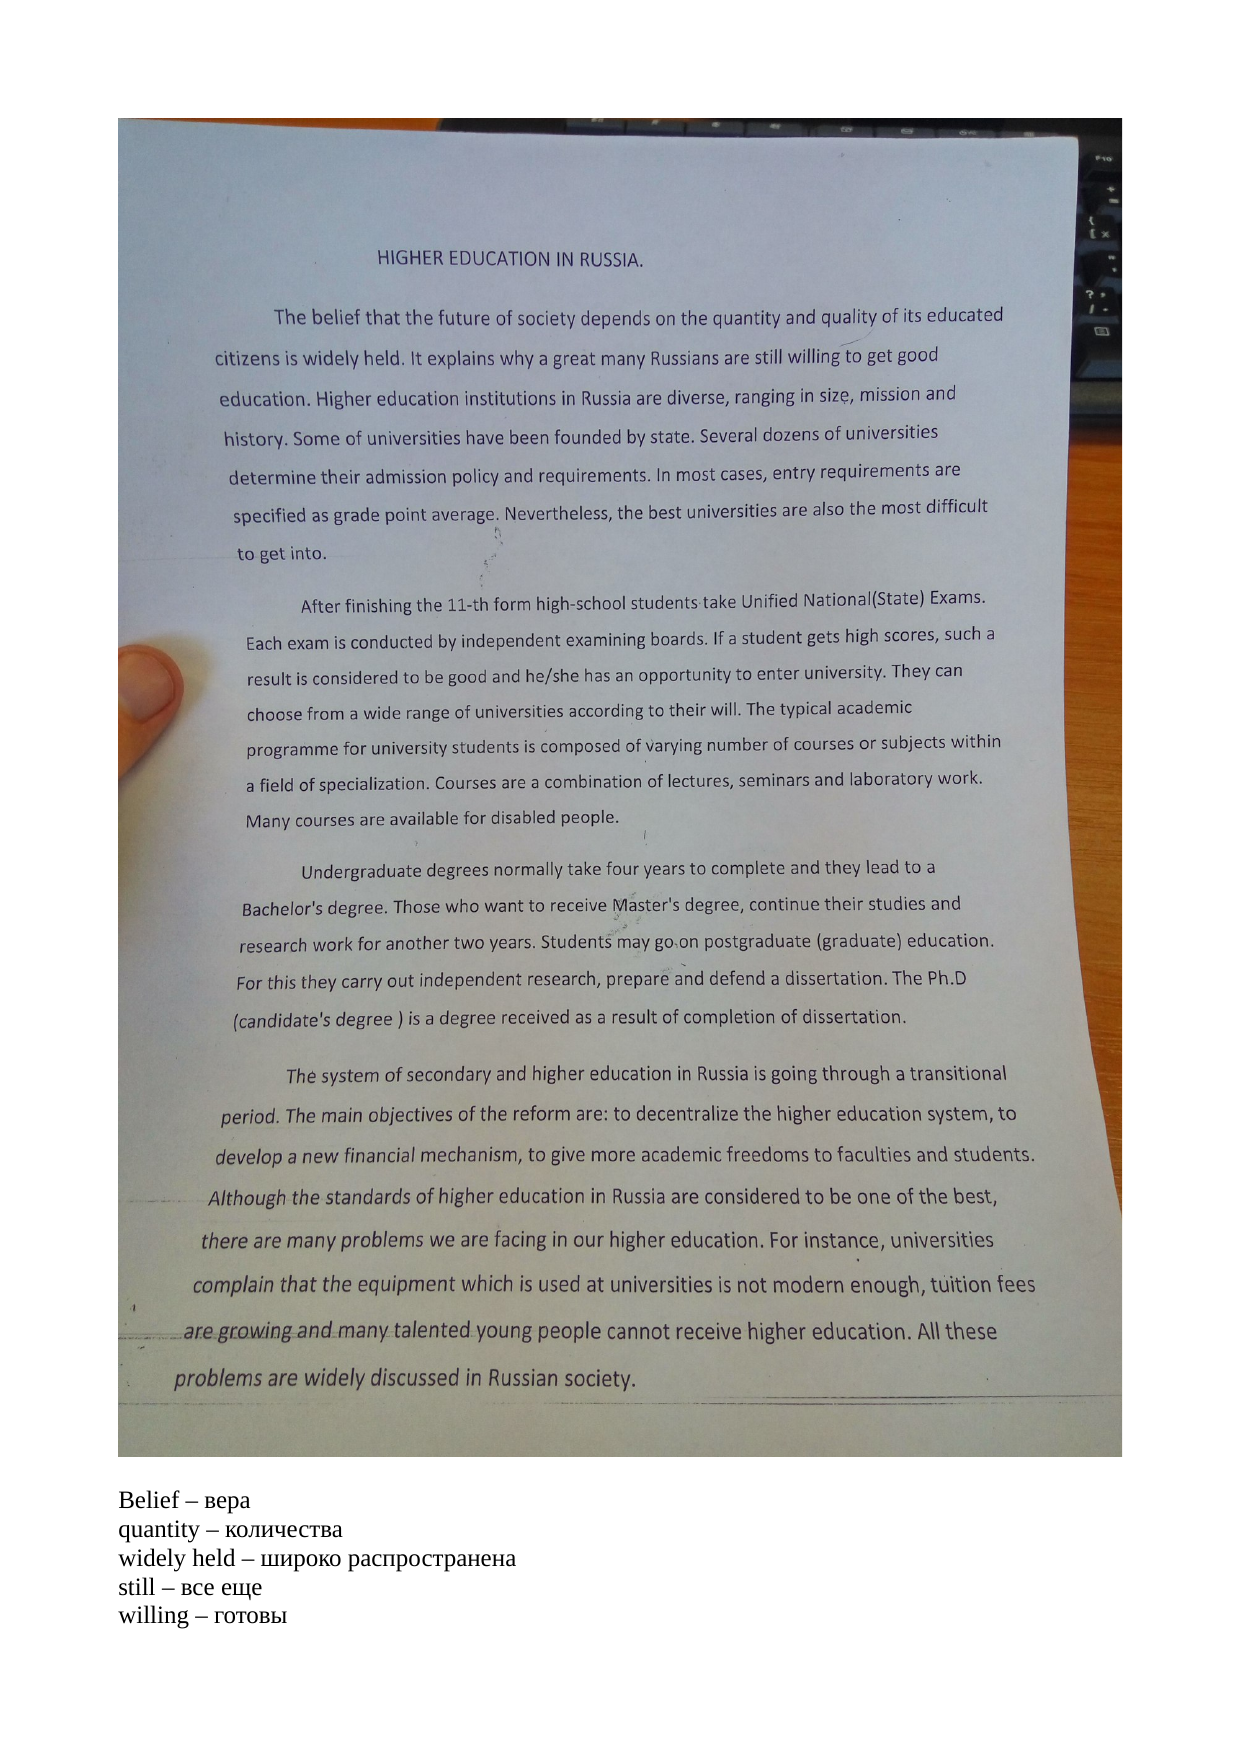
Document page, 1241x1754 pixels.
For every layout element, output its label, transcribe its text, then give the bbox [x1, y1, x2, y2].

picture [118, 118, 1123, 1457]
text quantity – количества [118, 1514, 1122, 1543]
text willing – готовы [118, 1600, 1122, 1629]
text still – все еще [118, 1572, 1122, 1600]
text Belief – вера [118, 1485, 1122, 1514]
text widely held – широко распространена [118, 1543, 1122, 1572]
